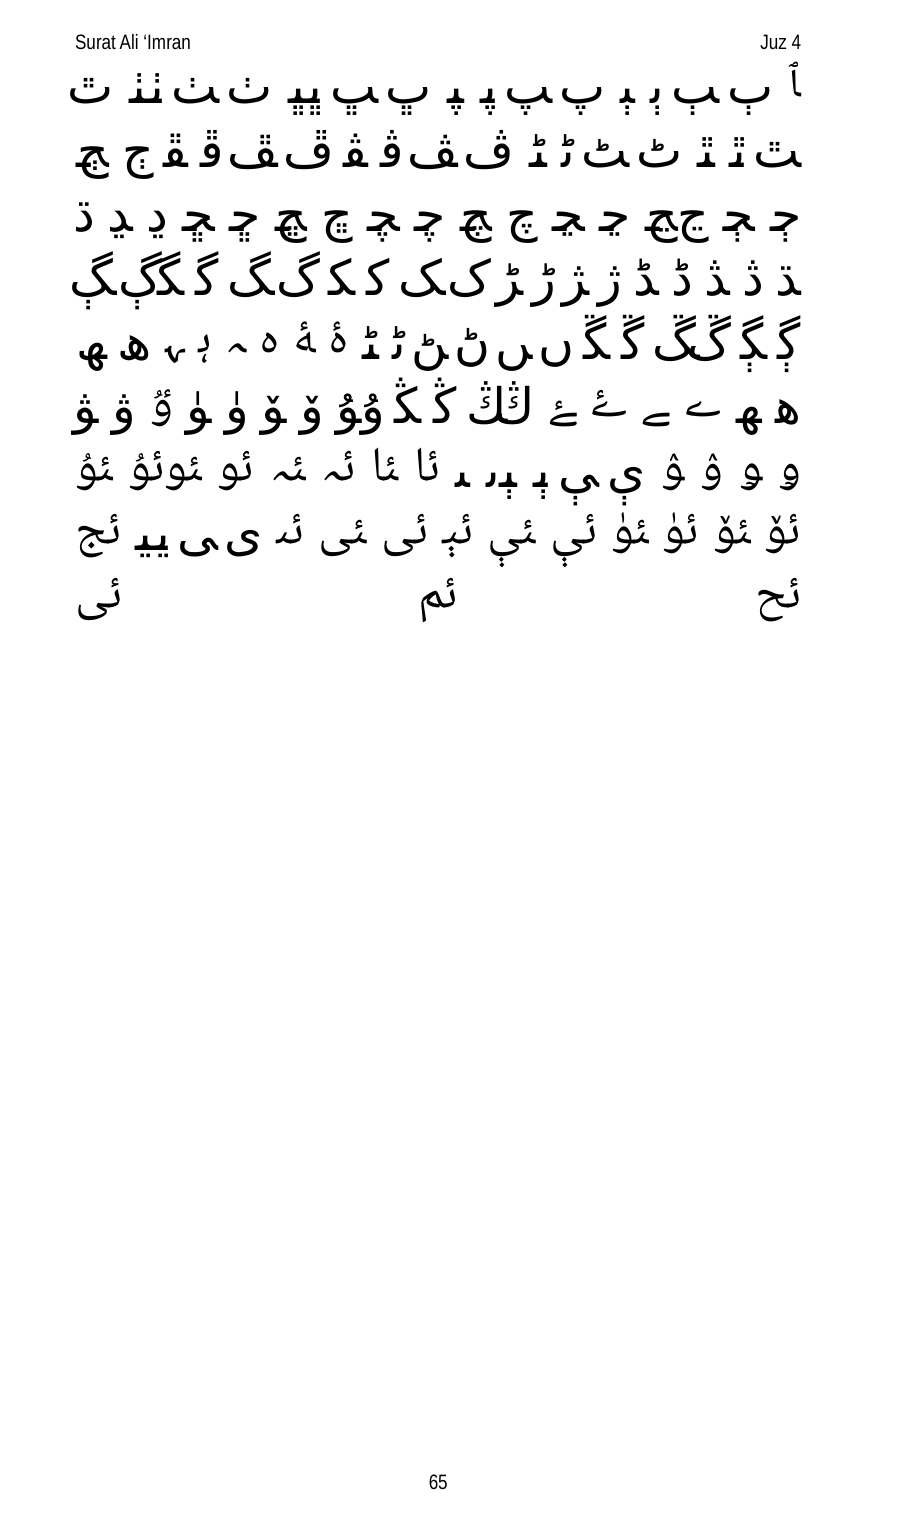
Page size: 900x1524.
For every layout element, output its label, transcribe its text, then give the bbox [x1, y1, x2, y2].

text ﭑ ﭒ ﭓ ﭔ ﭕ ﭖ ﭗ ﭘ ﭙ ﭚ ﭛ ﭜﭝ ﭞ ﭟ ﭠﭡ ﭢ ﭣ ﭤ ﭥ ﭦ ﭧ ﭨ ﭩ ﭪ ﭫ ﭬ ﭭ ﭮ ﭯ ﭰ ﭱ ﭲ ﭳ ﭴ ﭵ ﭶﭷ ﭸ ﭹ ﭺ ﭻ ﭼ ﭽ ﭾ ﭿ ﮀ ﮁ ﮂ ﮃ ﮄ ﮅ ﮆ ﮇ ﮈ ﮉ ﮊ ﮋ ﮌ ﮍ ﮎ ﮏ ﮐ ﮑ ﮒ ﮓ ﮔ ﮕﮖ ﮗ ﮘ ﮙ ﮚﮛ ﮜ ﮝ ﮞ ﮟ ﮠ ﮡ ﮢ ﮣ ﮤ ﮥ ﮦ ﮧ ﮨ ﮩ ﮪ ﮫ ﮬ ﮭ ﮮ ﮯ ﮰ ﮱ ﯓﯔ ﯕ ﯖ ﯗﯘ ﯙ ﯚ ﯛ ﯜ ﯝ ﯞ ﯟ ﯠ ﯡ ﯢ ﯣ ﯤ ﯥ ﯦ ﯧﯨ ﯩ ﯪ ﯫ ﯬ ﯭ ﯮ ﯯﯰ ﯱ ﯲ ﯳ ﯴ ﯵ ﯶ ﯷ ﯸ ﯹ ﯺ ﯻ ﯼ ﯽ ﯾﯿ ﰀ ﰁ ﰂ ﰃ [75, 60, 801, 635]
